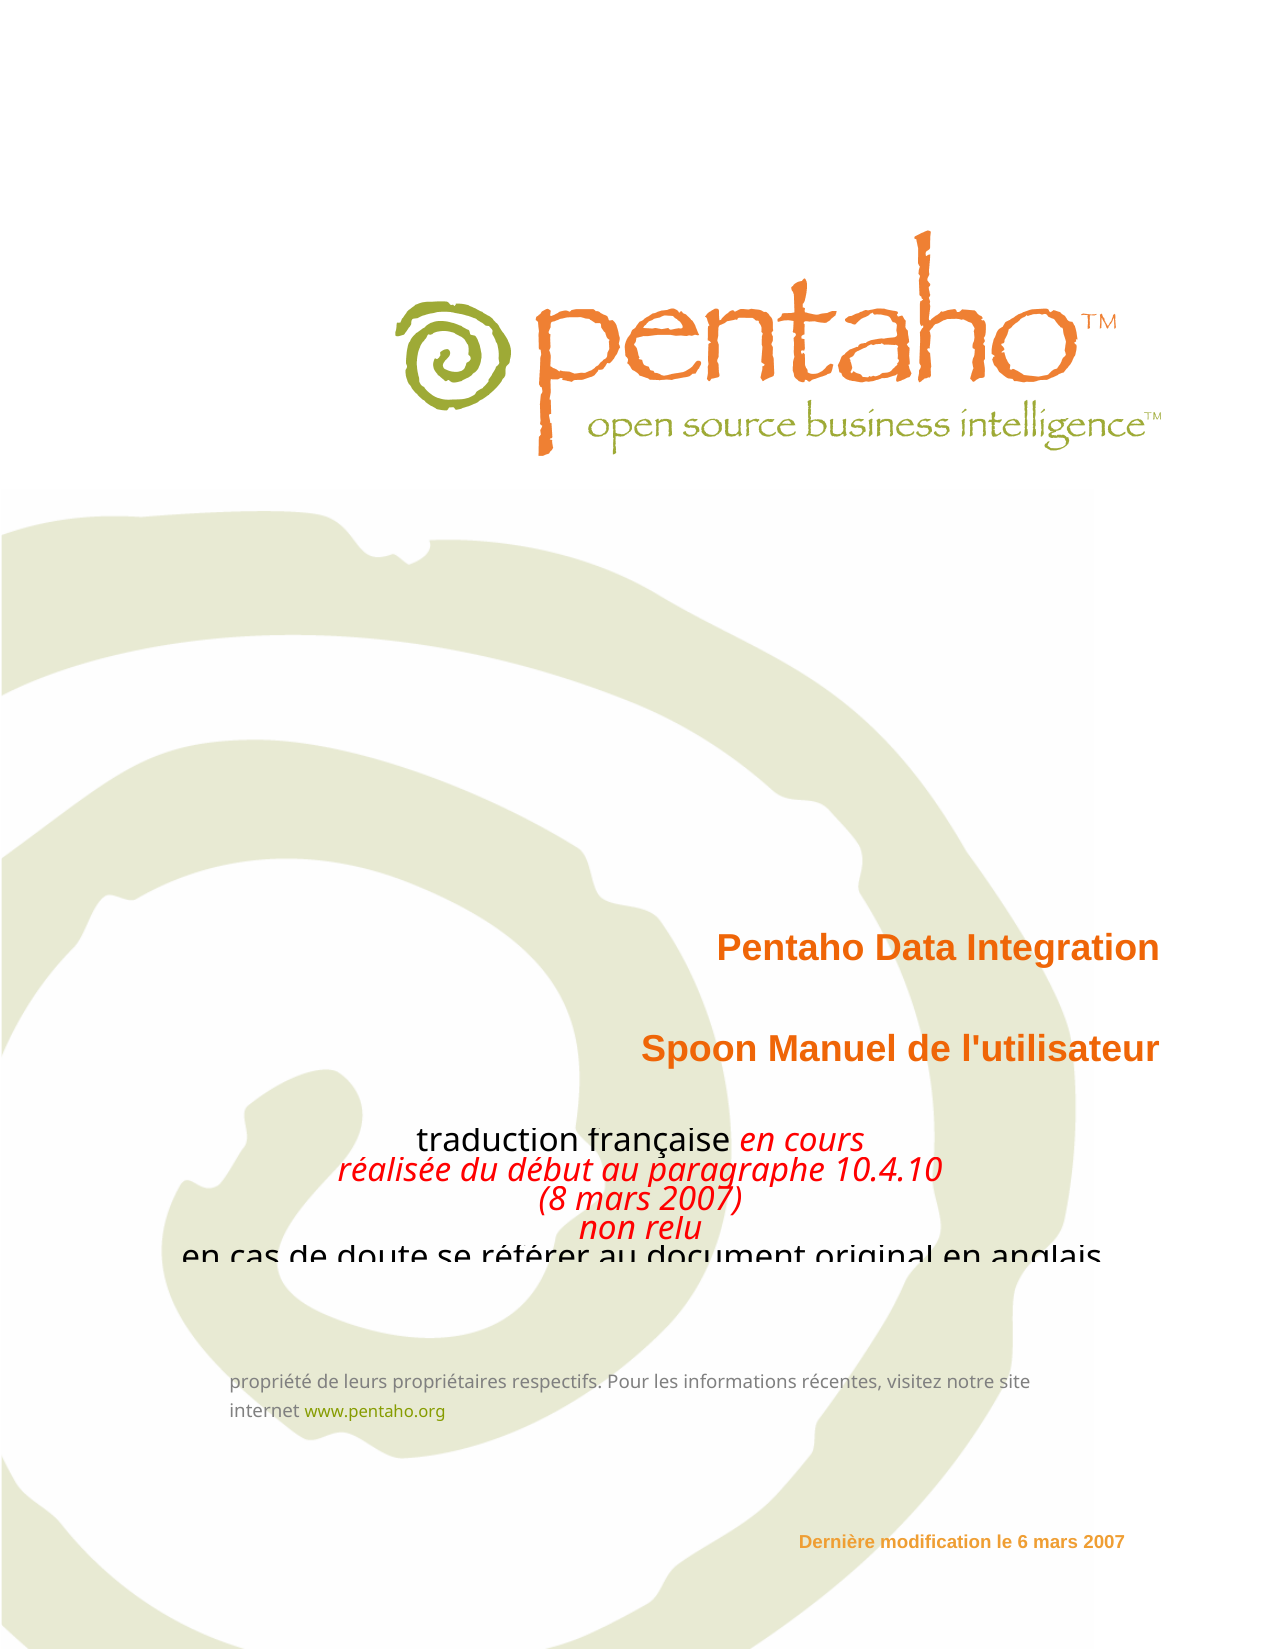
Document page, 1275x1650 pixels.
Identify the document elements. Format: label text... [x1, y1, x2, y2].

text traduction française en cours réalisée du début au paragraphe 10.4.10 (8 mars 2007) non relu en cas de doute se référer au document original en anglais [124, 1128, 1160, 1262]
title Pentaho Data Integration [124, 927, 1160, 968]
title Spoon Manuel de l'utilisateur [124, 1028, 1160, 1069]
text Copyright © 2007 Pentaho Corporation. Diffusion autorisée. Toutes les marques sont la propriété de leurs propriétaires respectifs. Pour les informations récentes, visitez notre site internet www.pentaho.org [229, 1365, 1077, 1430]
picture [395, 224, 1161, 456]
